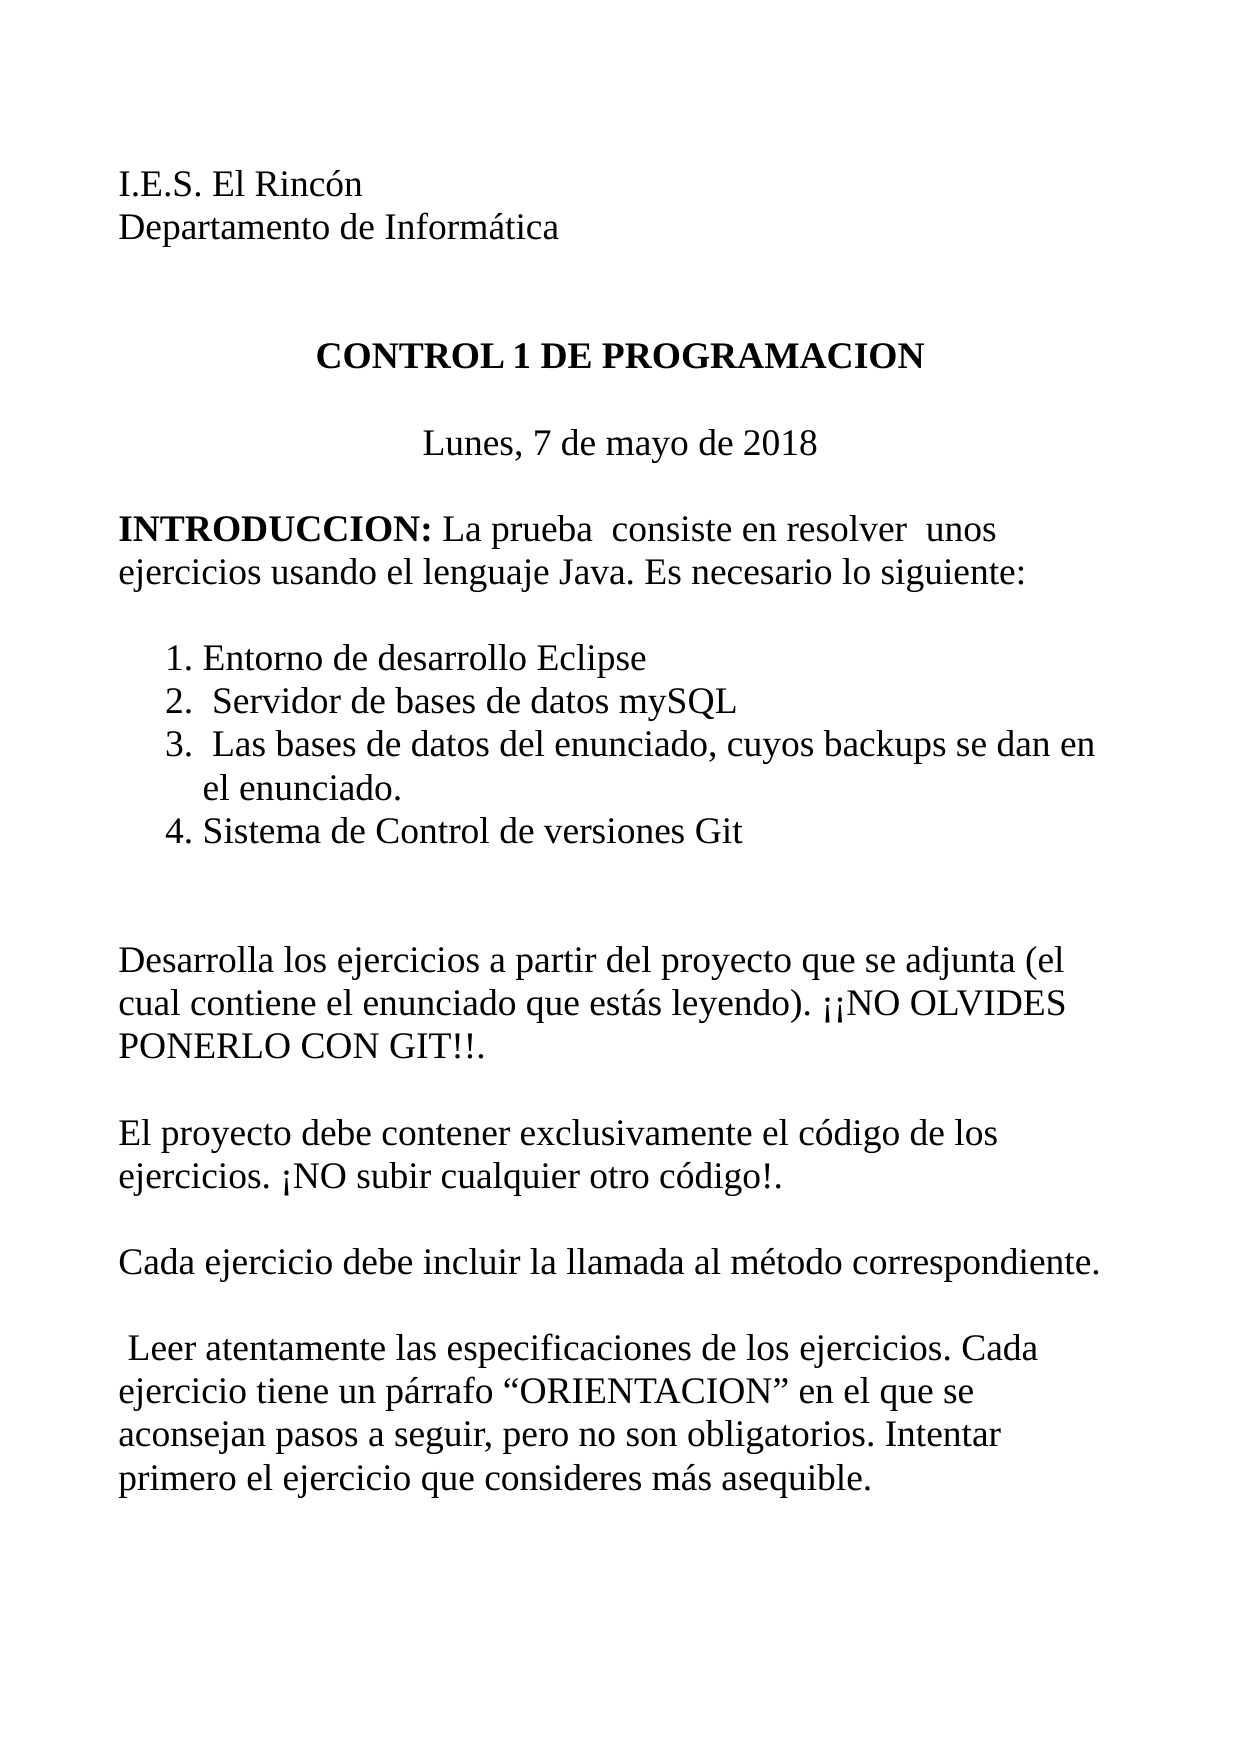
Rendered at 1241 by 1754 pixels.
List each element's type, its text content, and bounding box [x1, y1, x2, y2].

list Las bases de datos del enunciado, cuyos backups se dan en el enunciado. [165, 722, 1122, 808]
list Entorno de desarrollo Eclipse [165, 636, 1122, 679]
text I.E.S. El Rincón [118, 161, 1122, 204]
text Desarrolla los ejercicios a partir del proyecto que se adjunta (el cual contiene el enunciado que estás leyendo). ¡¡NO OLVIDES PONERLO CON GIT!!. [118, 937, 1122, 1067]
text CONTROL 1 DE PROGRAMACION [118, 334, 1122, 377]
list Servidor de bases de datos mySQL [165, 679, 1122, 722]
list Sistema de Control de versiones Git [165, 808, 1122, 851]
text Leer atentamente las especificaciones de los ejercicios. Cada ejercicio tiene un párrafo “ORIENTACION” en el que se aconsejan pasos a seguir, pero no son obligatorios. Intentar primero el ejercicio que consideres más asequible. [118, 1326, 1122, 1498]
text Lunes, 7 de mayo de 2018 [118, 420, 1122, 463]
text El proyecto debe contener exclusivamente el código de los ejercicios. ¡NO subir cualquier otro código!. [118, 1110, 1122, 1196]
text Departamento de Informática [118, 204, 1122, 247]
text INTRODUCCION: La prueba consiste en resolver unos ejercicios usando el lenguaje Java. Es necesario lo siguiente: [118, 506, 1122, 592]
text Cada ejercicio debe incluir la llamada al método correspondiente. [118, 1239, 1122, 1282]
